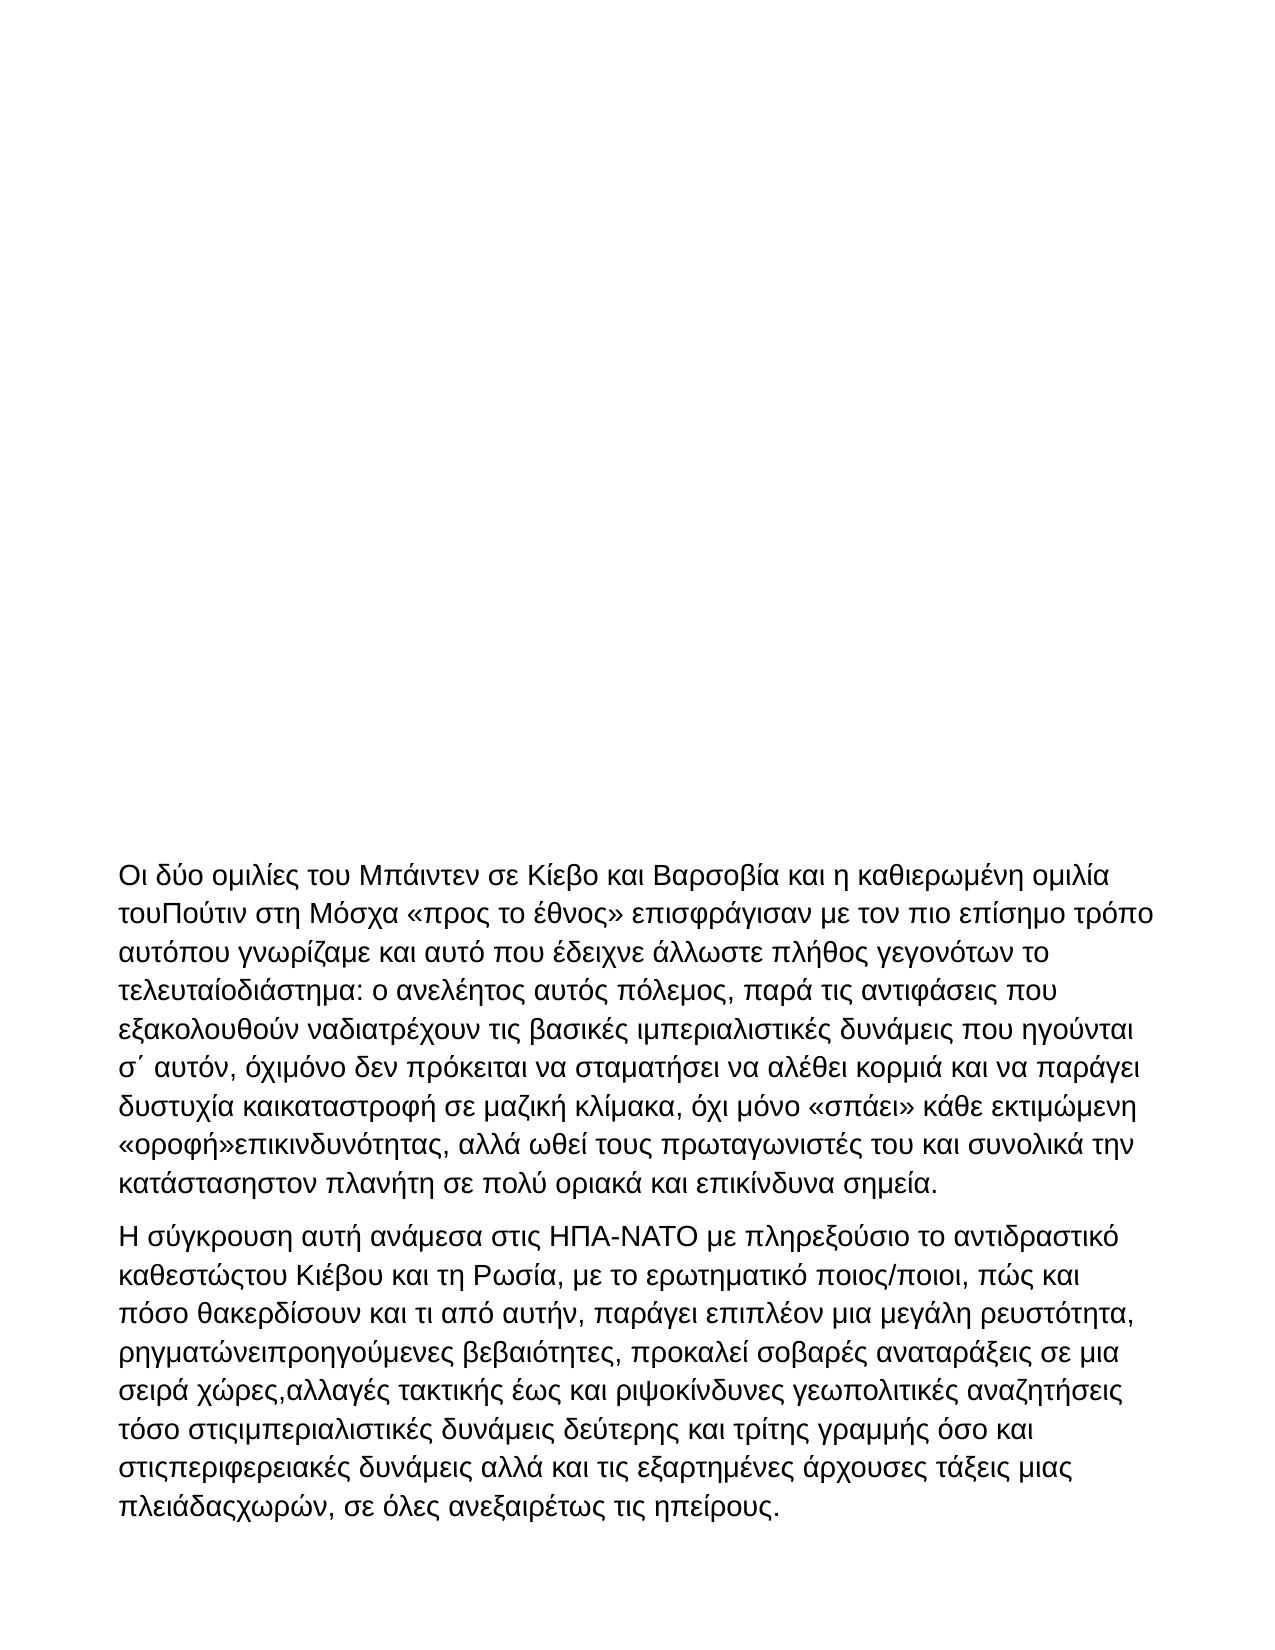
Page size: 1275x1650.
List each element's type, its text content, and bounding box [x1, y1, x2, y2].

text Οι δύο ομιλίες του Μπάιντεν σε Κίεβο και Βαρσοβία και η καθιερωμένη ομιλία τουΠούτιν στη Μόσχα «προς το έθνος» επισφράγισαν με τον πιο επίσημο τρόπο αυτόπου γνωρίζαμε και αυτό που έδειχνε άλλωστε πλήθος γεγονότων το τελευταίοδιάστημα: ο ανελέητος αυτός πόλεμος, παρά τις αντιφάσεις που εξακολουθούν ναδιατρέχουν τις βασικές ιμπεριαλιστικές δυνάμεις που ηγούνται σ΄ αυτόν, όχιμόνο δεν πρόκειται να σταματήσει να αλέθει κορμιά και να παράγει δυστυχία καικαταστροφή σε μαζική κλίμακα, όχι μόνο «σπάει» κάθε εκτιμώμενη «οροφή»επικινδυνότητας, αλλά ωθεί τους πρωταγωνιστές του και συνολικά την κατάστασηστον πλανήτη σε πολύ οριακά και επικίνδυνα σημεία. [118, 857, 1157, 1199]
text Η σύγκρουση αυτή ανάμεσα στις ΗΠΑ-ΝΑΤΟ με πληρεξούσιο το αντιδραστικό καθεστώςτου Κιέβου και τη Ρωσία, με το ερωτηματικό ποιος/ποιοι, πώς και πόσο θακερδίσουν και τι από αυτήν, παράγει επιπλέον μια μεγάλη ρευστότητα, ρηγματώνειπροηγούμενες βεβαιότητες, προκαλεί σοβαρές αναταράξεις σε μια σειρά χώρες,αλλαγές τακτικής έως και ριψοκίνδυνες γεωπολιτικές αναζητήσεις τόσο στιςιμπεριαλιστικές δυνάμεις δεύτερης και τρίτης γραμμής όσο και στιςπεριφερειακές δυνάμεις αλλά και τις εξαρτημένες άρχουσες τάξεις μιας πλειάδαςχωρών, σε όλες ανεξαιρέτως τις ηπείρους. [118, 1219, 1157, 1522]
